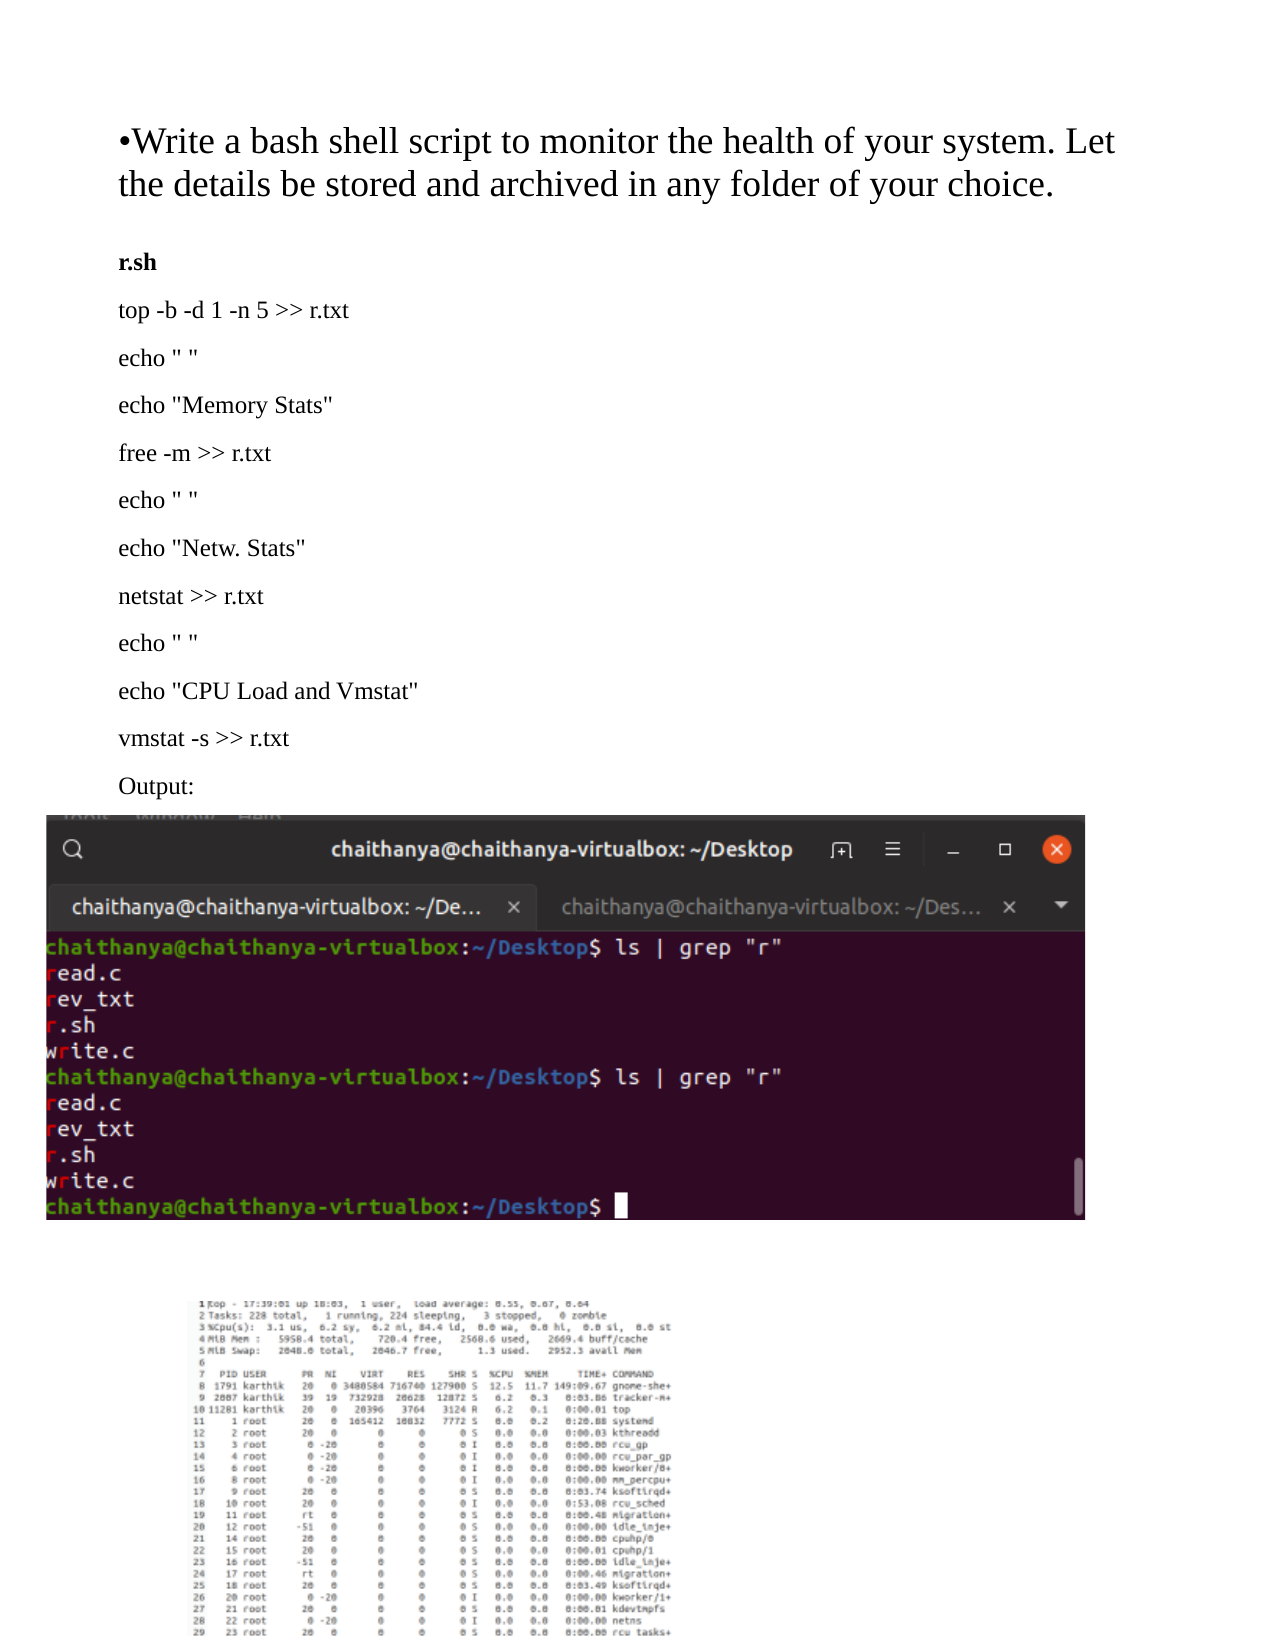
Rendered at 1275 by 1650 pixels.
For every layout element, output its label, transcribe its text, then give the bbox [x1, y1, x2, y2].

text echo " " [118, 628, 1157, 657]
text free -m >> r.txt [118, 438, 1157, 467]
picture [46, 815, 1086, 1220]
text echo " " [118, 343, 1157, 371]
text echo "Netw. Stats" [118, 533, 1157, 562]
text vmstat -s >> r.txt [118, 723, 1157, 752]
text r.sh [118, 247, 1157, 276]
text echo "CPU Load and Vmstat" [118, 676, 1157, 705]
picture [187, 1301, 956, 1650]
text echo "Memory Stats" [118, 390, 1157, 419]
text echo " " [118, 486, 1157, 514]
text Output: [118, 771, 1157, 800]
text top -b -d 1 -n 5 >> r.txt [118, 295, 1157, 324]
text •Write a bash shell script to monitor the health of your system. Let the details be stored and archived in any folder of your choice. [118, 118, 1157, 204]
text netstat >> r.txt [118, 581, 1157, 609]
